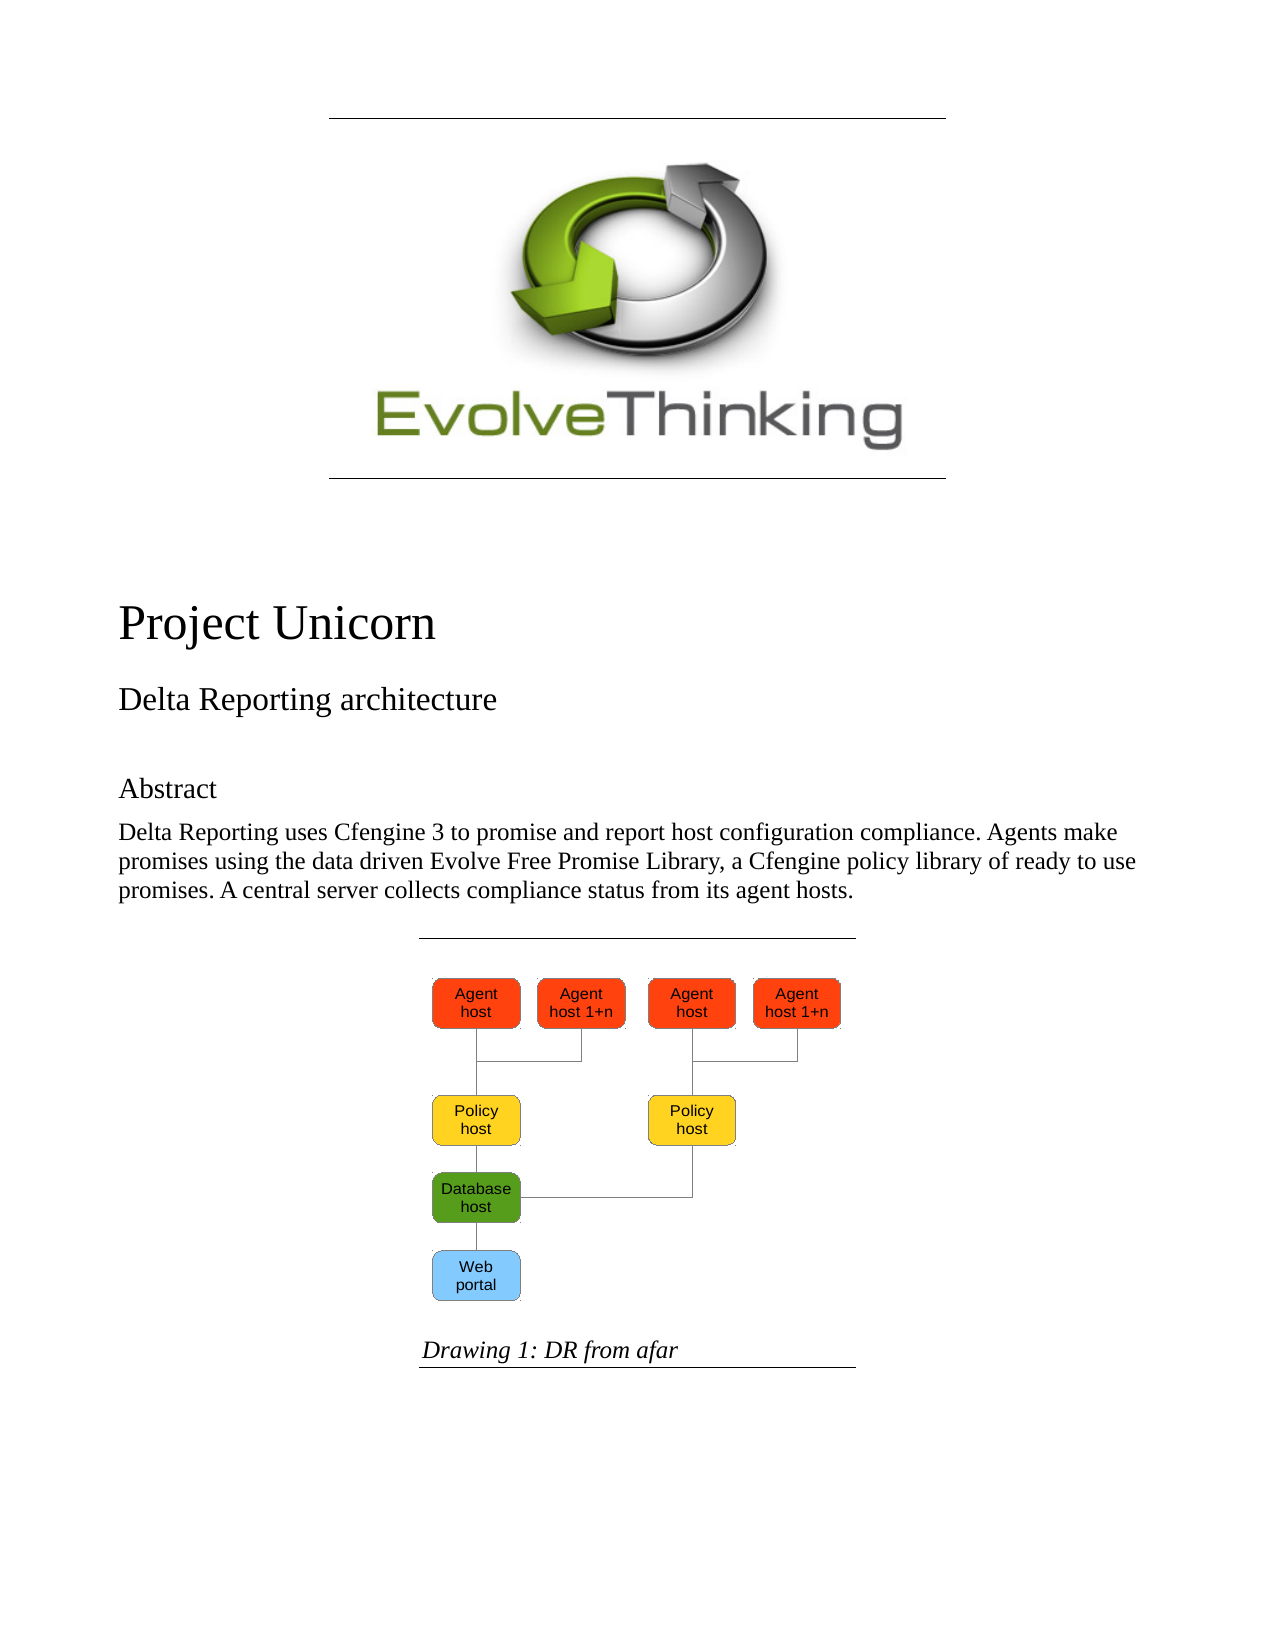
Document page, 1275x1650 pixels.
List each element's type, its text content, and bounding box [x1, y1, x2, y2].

subtitle Abstract [118, 771, 1157, 805]
text Delta Reporting architecture [118, 679, 1157, 718]
text Drawing 1: DR from afar [422, 954, 853, 1364]
text Project Unicorn [118, 593, 1157, 651]
text Delta Reporting uses Cfengine 3 to promise and report host configuration compliance. Agents make promises using the data driven Evolve Free Promise Library, a Cfengine policy library of ready to use promises. A central server collects compliance status from its agent hosts. [118, 817, 1157, 904]
picture [332, 121, 943, 476]
